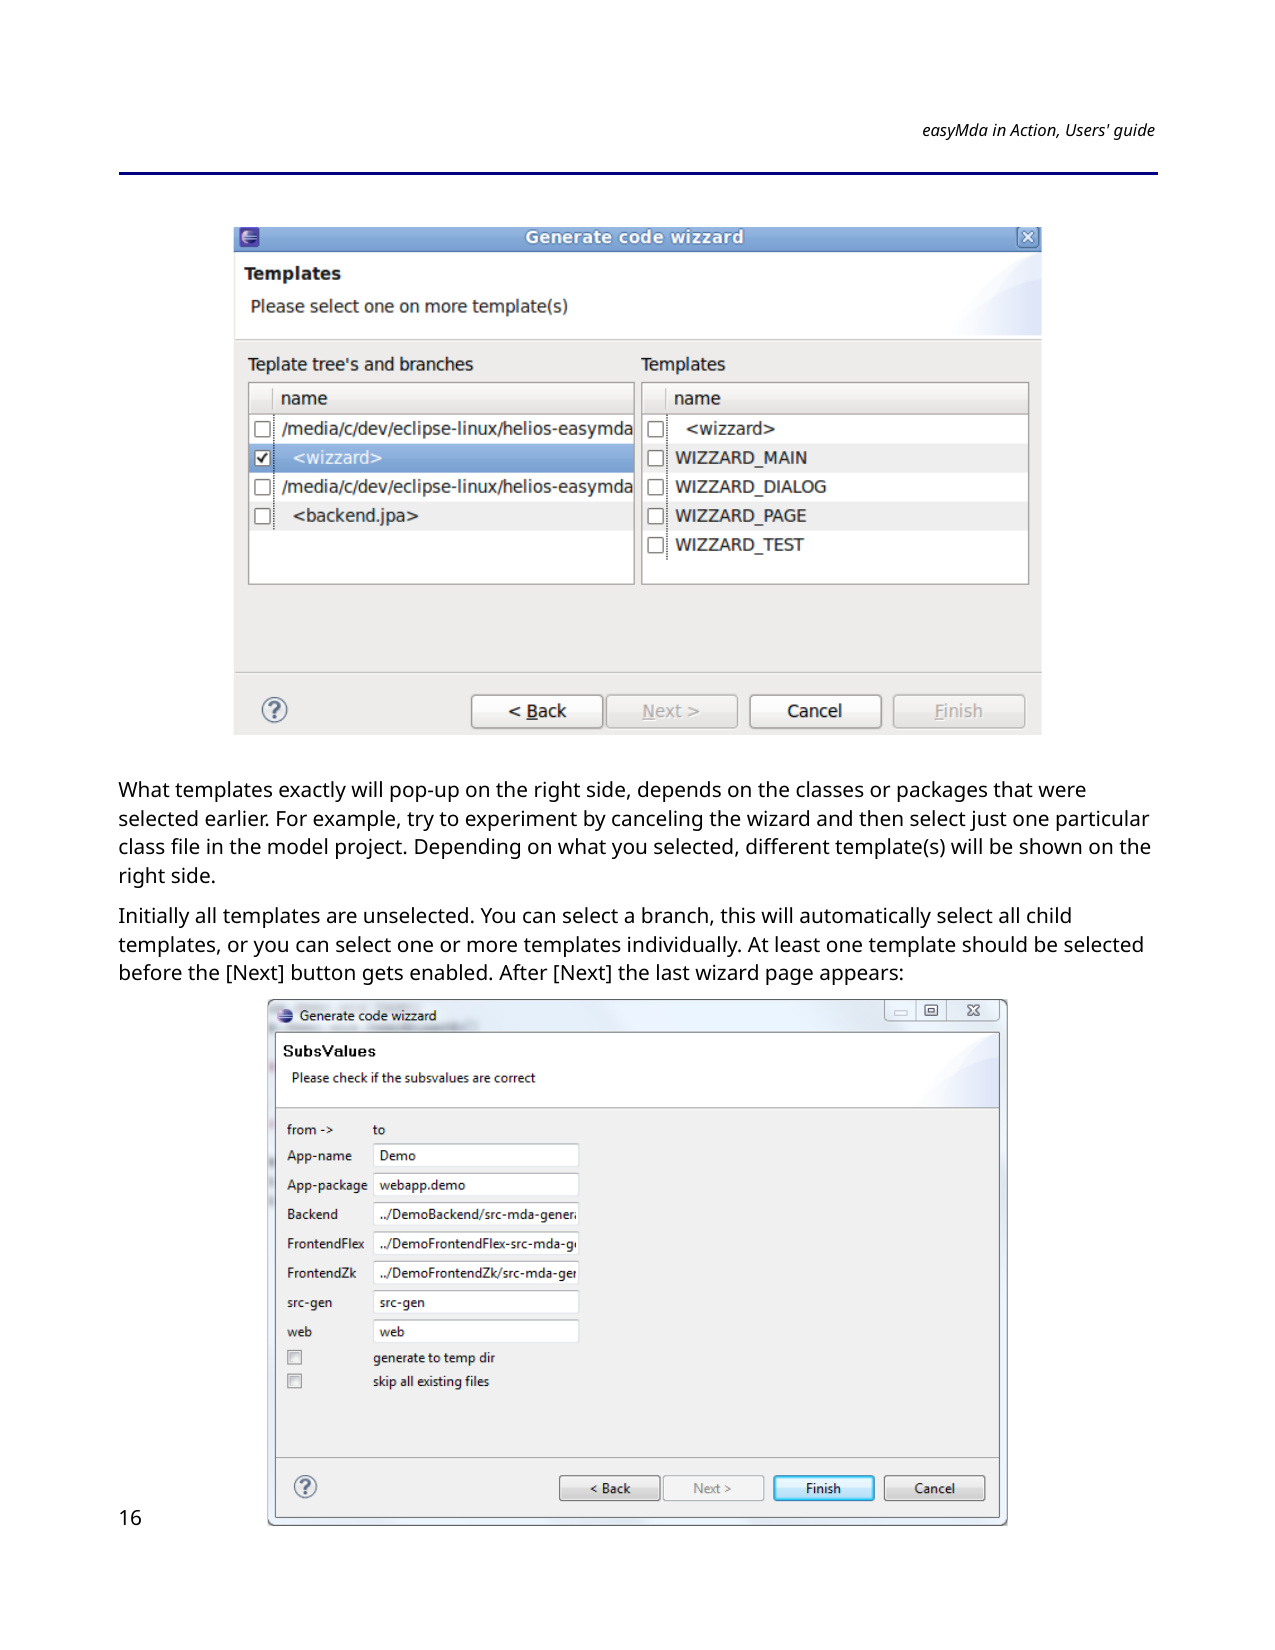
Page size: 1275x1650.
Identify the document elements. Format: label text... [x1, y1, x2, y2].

text What templates exactly will pop-up on the right side, depends on the classes or packages that were selected earlier. For example, try to experiment by canceling the wizard and then select just one particular class file in the model project. Depending on what you selected, different template(s) will be shown on the right side. [118, 775, 1157, 889]
text Initially all templates are unselected. You can select a branch, this will automatically select all child templates, or you can select one or more templates individually. At least one template should be selected before the [Next] button gets enabled. After [Next] the last wizard page appears: [118, 902, 1157, 987]
picture [267, 999, 1008, 1526]
picture [233, 227, 1042, 735]
